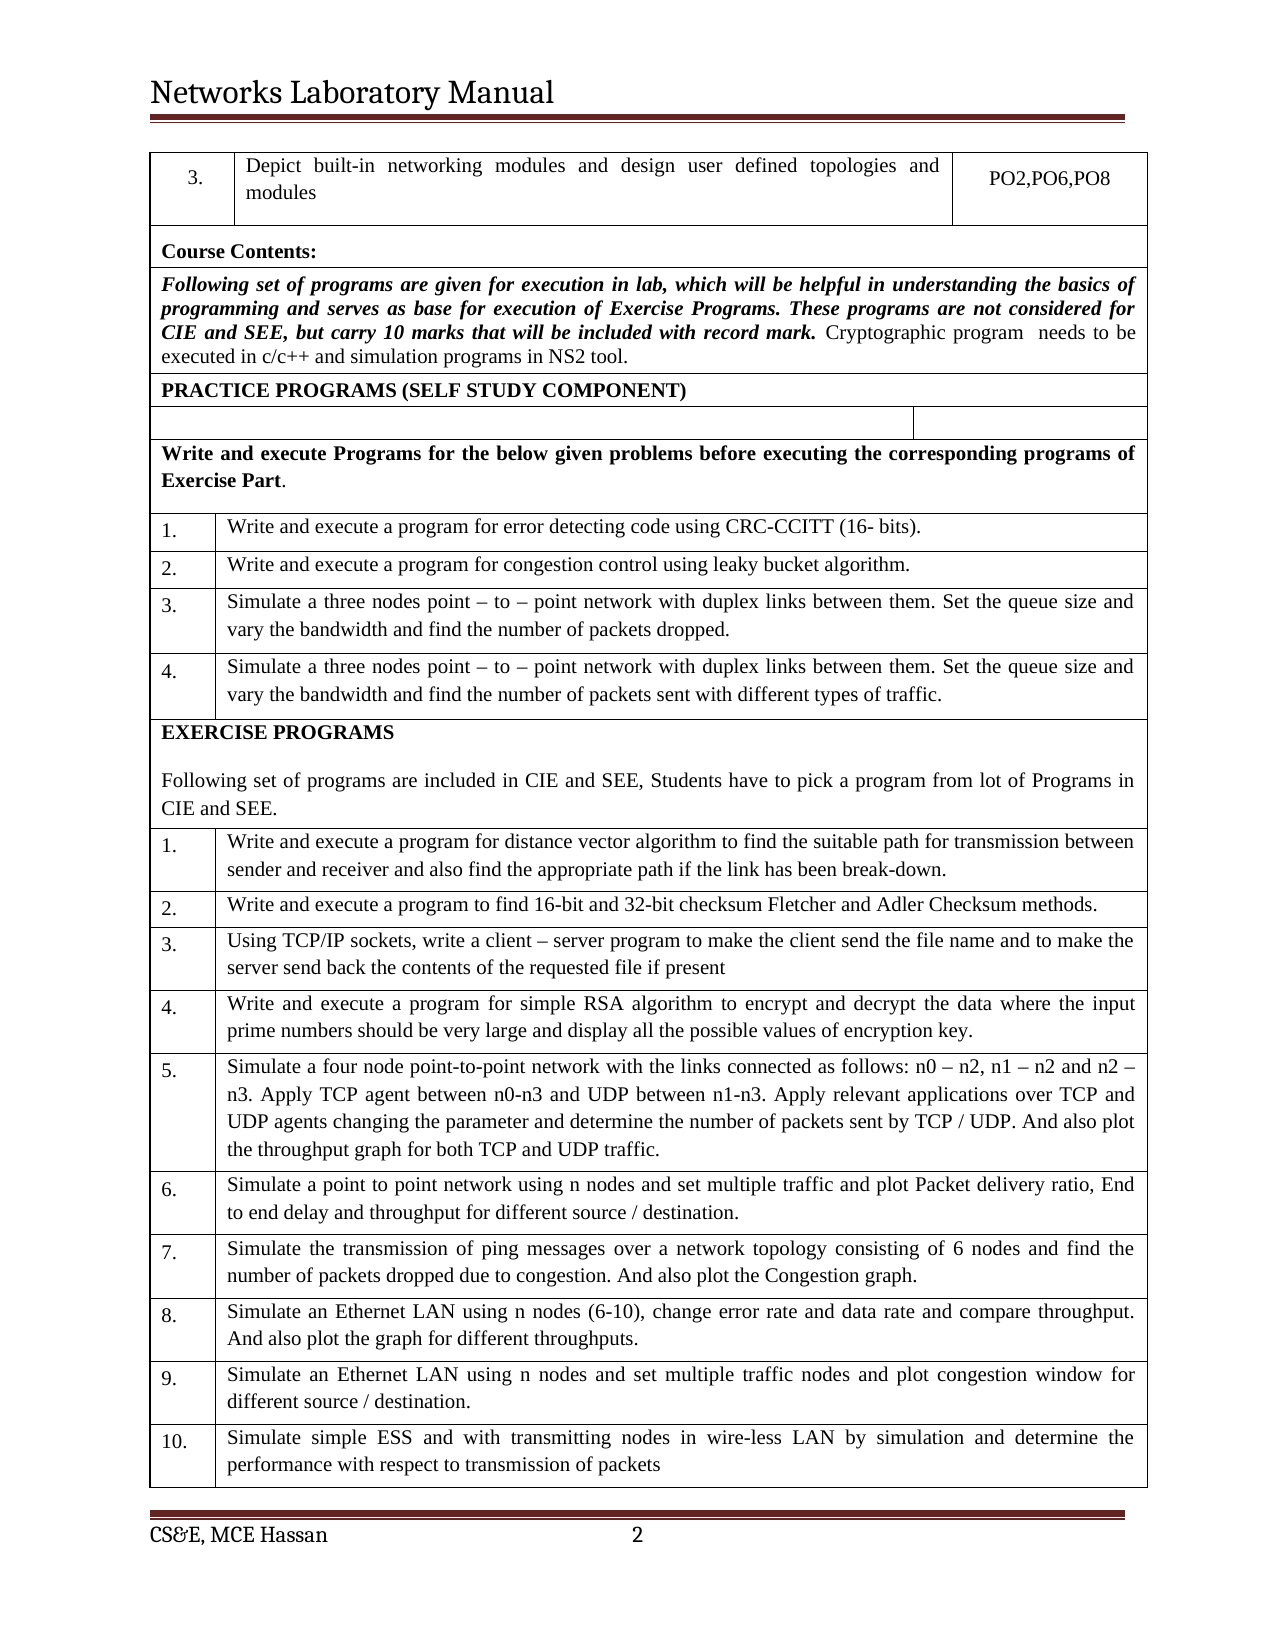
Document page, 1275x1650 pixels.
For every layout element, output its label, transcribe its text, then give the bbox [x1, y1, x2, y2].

table_cell [151, 514, 215, 551]
table_cell Simulate the transmission of ping messages over a network topology consisting of 6 nodes and find the number of packets dropped due to congestion. And also plot the Congestion graph. [216, 1235, 1147, 1297]
table_cell Write and execute a program for simple RSA algorithm to encrypt and decrypt the data where the input prime numbers should be very large and display all the possible values of encryption key. [216, 991, 1147, 1053]
table_cell [151, 654, 215, 718]
table_cell [151, 1425, 215, 1487]
table_cell PO2,PO6,PO8 [953, 153, 1147, 225]
table_cell [151, 928, 215, 990]
table_cell Write and execute Programs for the below given problems before executing the corresponding programs of Exercise Part. [151, 440, 1147, 513]
table_cell [151, 892, 215, 927]
table_cell [151, 991, 215, 1053]
table_cell Simulate a four node point-to-point network with the links connected as follows: n0 – n2, n1 – n2 and n2 – n3. Apply TCP agent between n0-n3 and UDP between n1-n3. Apply relevant applications over TCP and UDP agents changing the parameter and determine the number of packets sent by TCP / UDP. And also plot the throughput graph for both TCP and UDP traffic. [216, 1054, 1147, 1171]
table_cell Depict built-in networking modules and design user defined topologies and modules [235, 153, 952, 225]
table_cell Simulate simple ESS and with transmitting nodes in wire-less LAN by simulation and determine the performance with respect to transmission of packets [216, 1425, 1147, 1487]
table_cell Using TCP/IP sockets, write a client – server program to make the client send the file name and to make the server send back the contents of the requested file if present [216, 928, 1147, 990]
table_cell [151, 1172, 215, 1234]
table_cell Write and execute a program for error detecting code using CRC-CCITT (16- bits). [216, 514, 1147, 551]
table_cell [151, 407, 913, 439]
table_cell [151, 1299, 215, 1361]
table_cell [151, 1362, 215, 1424]
table_cell EXERCISE PROGRAMS Following set of programs are included in CIE and SEE, Students have to pick a program from lot of Programs in CIE and SEE. [151, 720, 1147, 828]
table_cell [914, 407, 1147, 439]
table_cell Simulate an Ethernet LAN using n nodes (6-10), change error rate and data rate and compare throughput. And also plot the graph for different throughputs. [216, 1299, 1147, 1361]
table_cell [151, 552, 215, 588]
table_cell Simulate a three nodes point – to – point network with duplex links between them. Set the queue size and vary the bandwidth and find the number of packets sent with different types of traffic. [216, 654, 1147, 718]
table_cell [151, 829, 215, 891]
table_cell Write and execute a program for distance vector algorithm to find the suitable path for transmission between sender and receiver and also find the appropriate path if the link has been break-down. [216, 829, 1147, 891]
table_cell Write and execute a program for congestion control using leaky bucket algorithm. [216, 552, 1147, 588]
table_cell PRACTICE PROGRAMS (SELF STUDY COMPONENT) [151, 374, 1147, 406]
table_cell [151, 153, 234, 225]
table_cell Following set of programs are given for execution in lab, which will be helpful in understanding the basics of programming and serves as base for execution of Exercise Programs. These programs are not considered for CIE and SEE, but carry 10 marks that will be included with record mark. Cryptographic program needs to be executed in c/c++ and simulation programs in NS2 tool. [151, 268, 1147, 372]
table_cell Course Contents: [151, 226, 1147, 267]
table_cell Write and execute a program to find 16-bit and 32-bit checksum Fletcher and Adler Checksum methods. [216, 892, 1147, 927]
table_cell Simulate an Ethernet LAN using n nodes and set multiple traffic nodes and plot congestion window for different source / destination. [216, 1362, 1147, 1424]
table_cell Simulate a point to point network using n nodes and set multiple traffic and plot Packet delivery ratio, End to end delay and throughput for different source / destination. [216, 1172, 1147, 1234]
table_cell [151, 1235, 215, 1297]
table_cell [151, 1054, 215, 1171]
table_cell [151, 589, 215, 653]
table_cell Simulate a three nodes point – to – point network with duplex links between them. Set the queue size and vary the bandwidth and find the number of packets dropped. [216, 589, 1147, 653]
